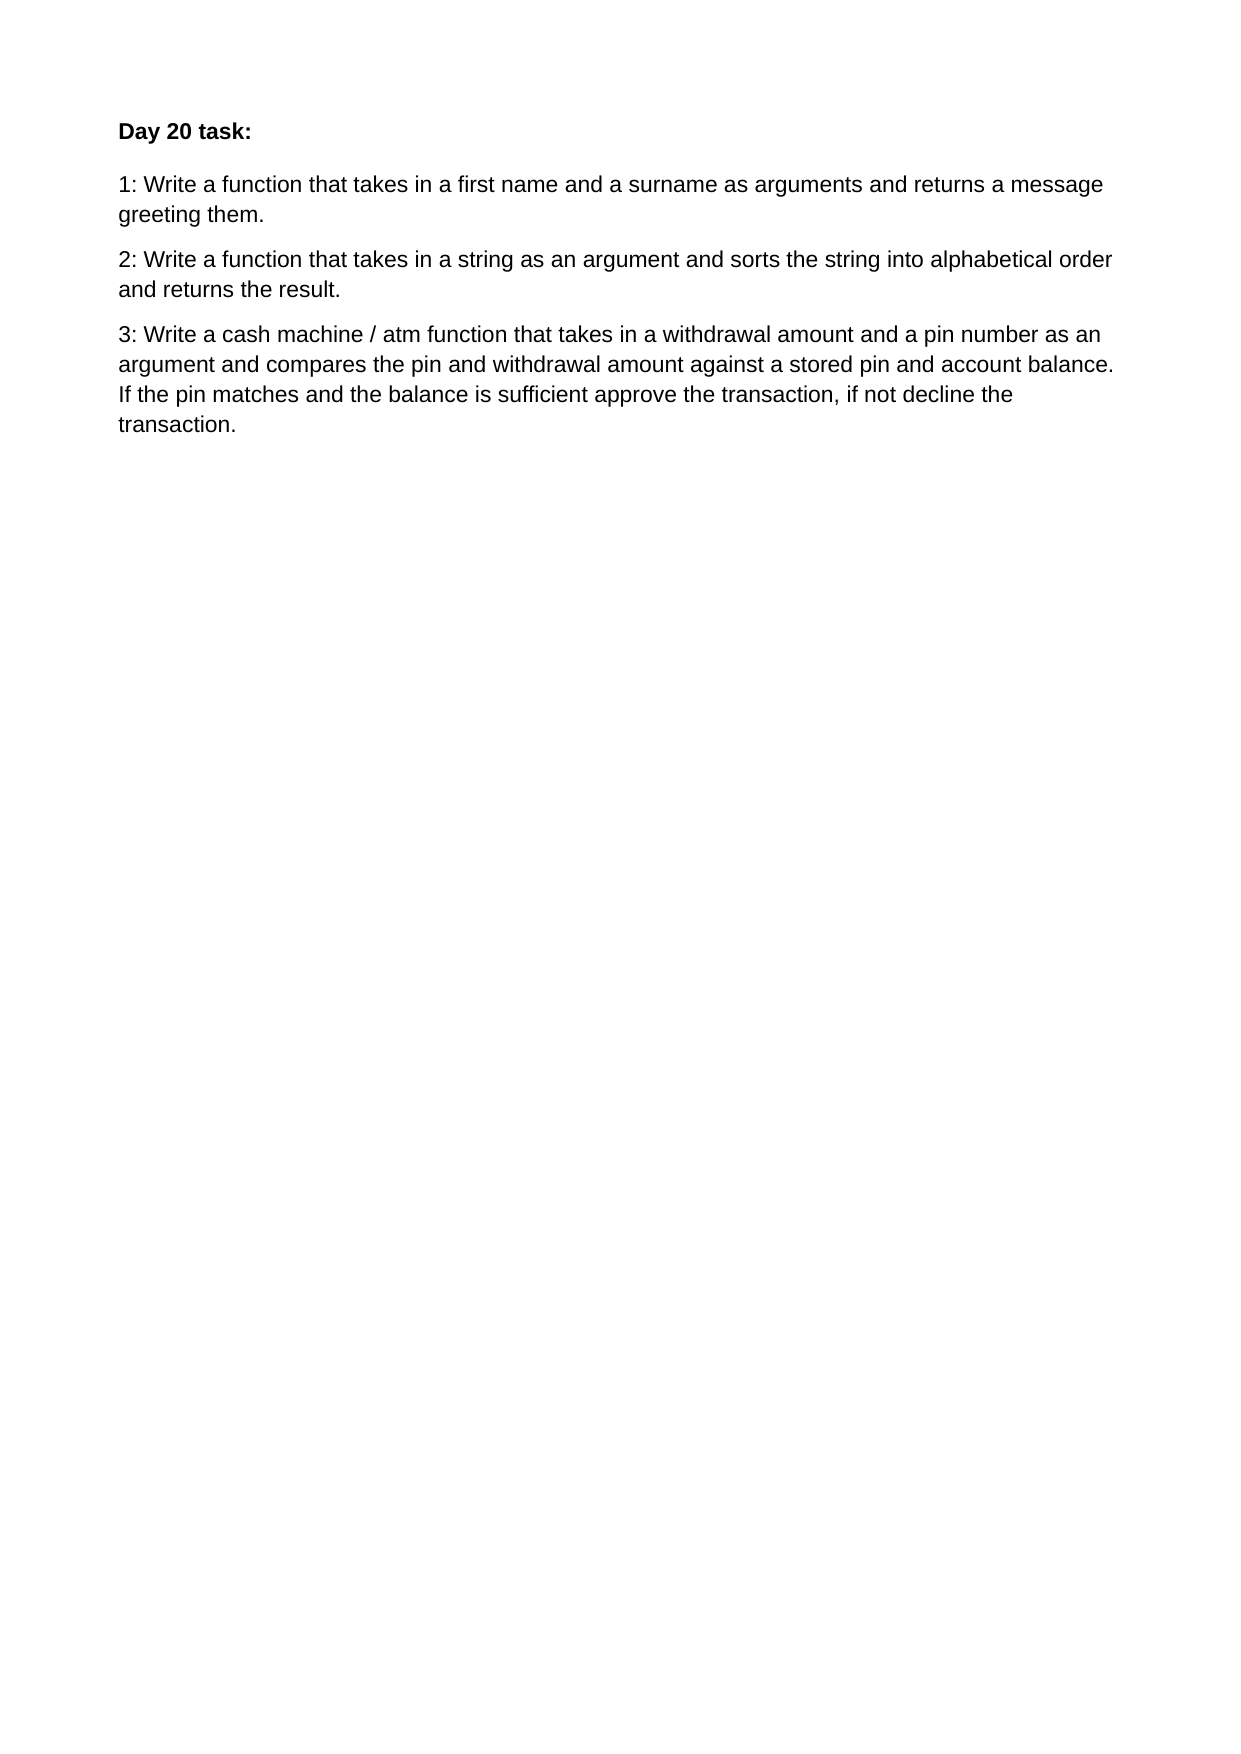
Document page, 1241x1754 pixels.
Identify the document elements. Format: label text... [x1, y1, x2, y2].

text 3: Write a cash machine / atm function that takes in a withdrawal amount and a pin number as an argument and compares the pin and withdrawal amount against a stored pin and account balance. If the pin matches and the balance is sufficient approve the transaction, if not decline the transaction. [118, 321, 1122, 438]
text Day 20 task: [118, 118, 1122, 144]
text 1: Write a function that takes in a first name and a surname as arguments and returns a message greeting them. [118, 171, 1122, 227]
text 2: Write a function that takes in a string as an argument and sorts the string into alphabetical order and returns the result. [118, 246, 1122, 302]
